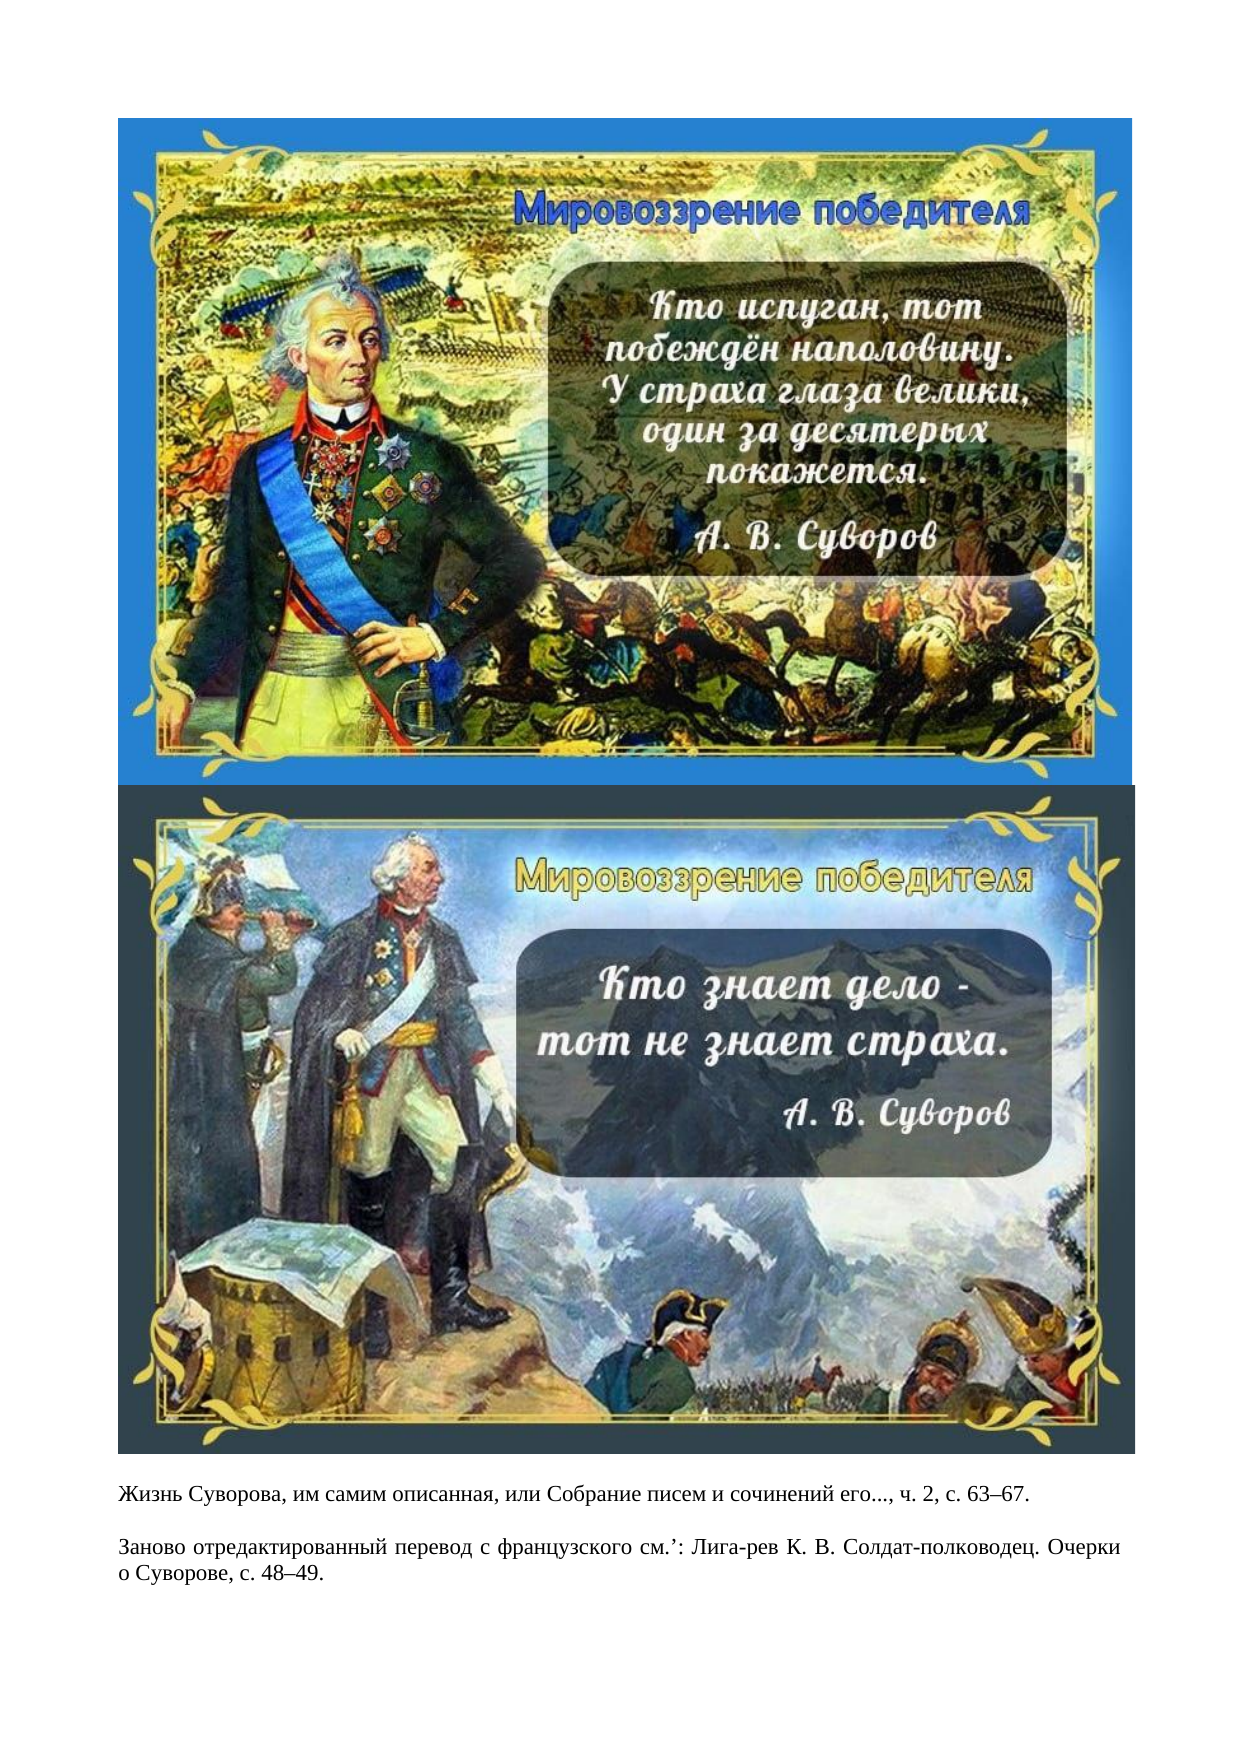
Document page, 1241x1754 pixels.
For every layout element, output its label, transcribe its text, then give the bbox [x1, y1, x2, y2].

text Жизнь Суворова, им самим описанная, или Собрание писем и сочинений его..., ч. 2, с. 63–67. [118, 1480, 1122, 1507]
text Заново отредактированный перевод с французского см.’: Лига-рев К. В. Солдат-полководец. Очерки о Суворове, с. 48–49. [118, 1533, 1122, 1586]
